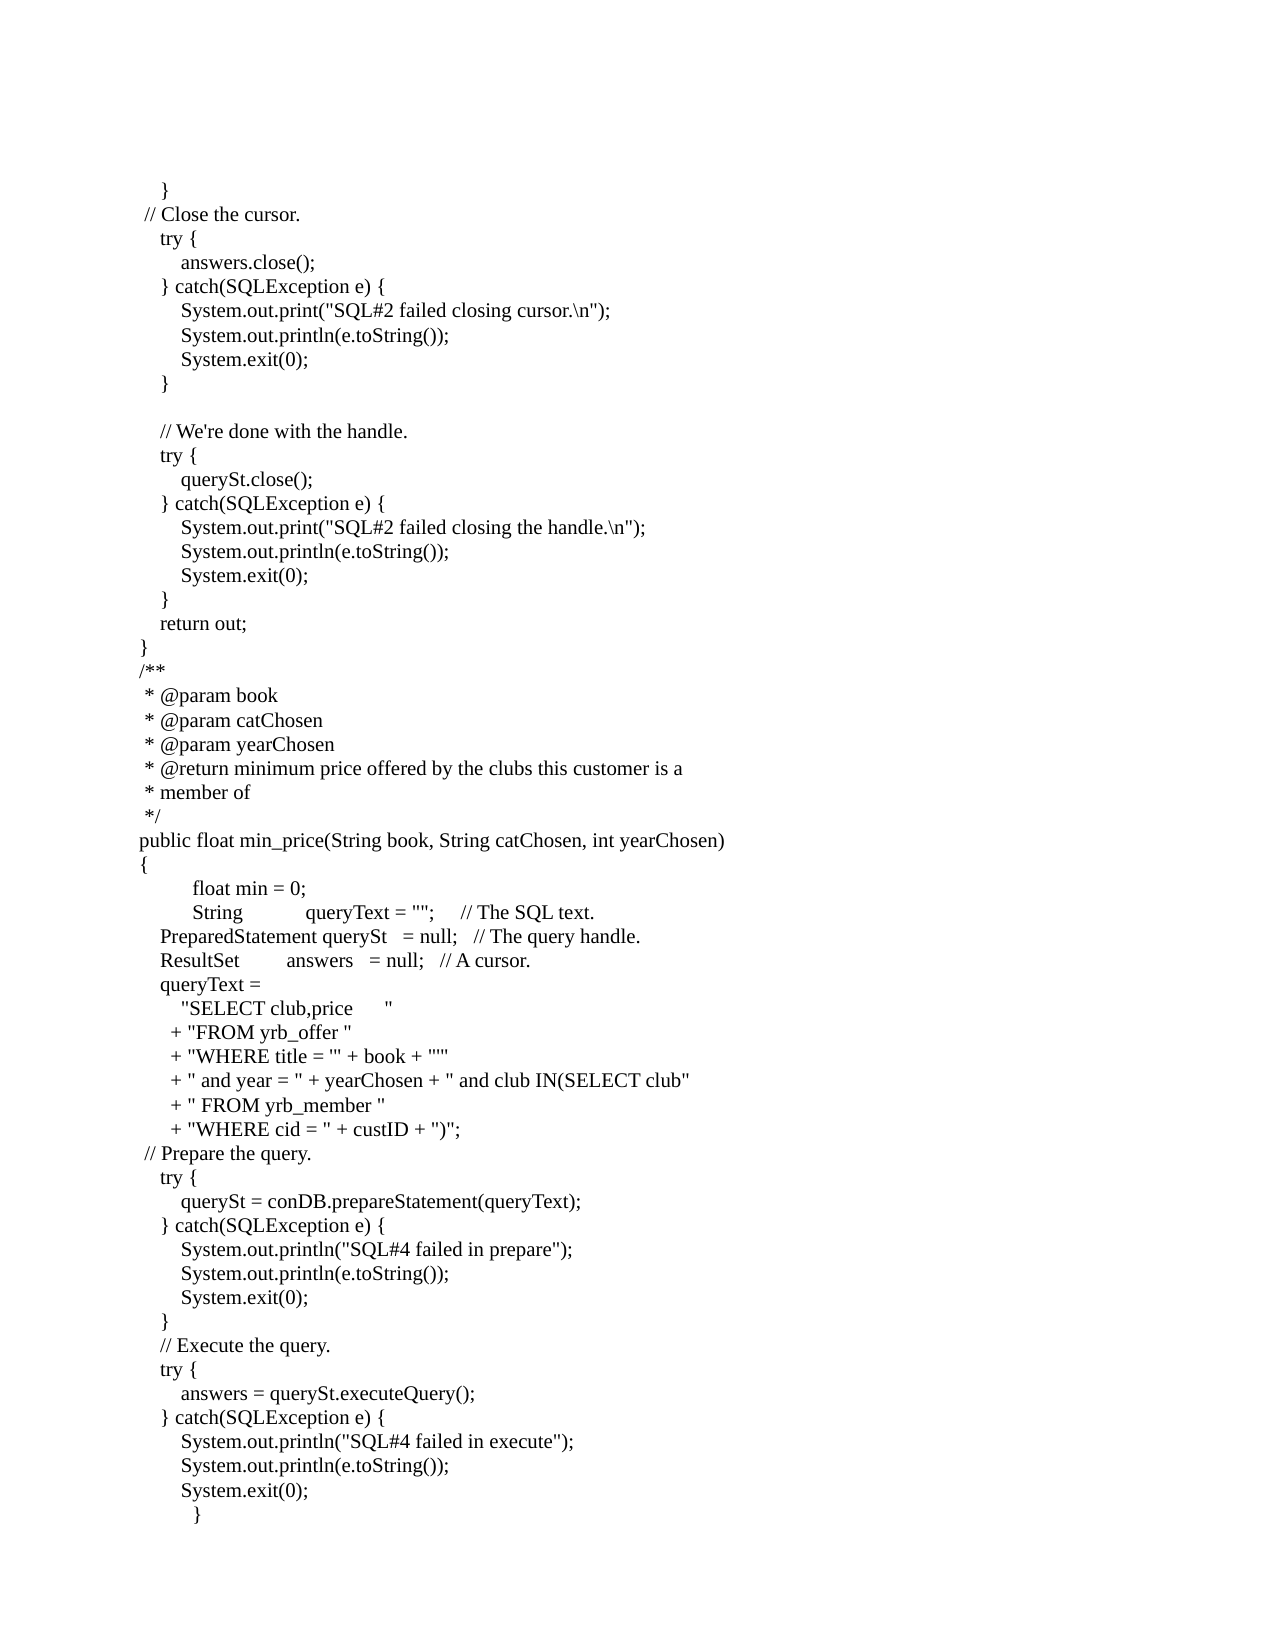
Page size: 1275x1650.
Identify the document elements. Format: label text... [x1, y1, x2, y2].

text System.out.println(e.toString()); [118, 1261, 1157, 1285]
text // Close the cursor. [118, 202, 1157, 226]
text querySt.close(); [118, 467, 1157, 491]
text return out; [118, 611, 1157, 635]
text public float min_price(String book, String catChosen, int yearChosen) [118, 828, 1157, 852]
text { [118, 852, 1157, 876]
text + "FROM yrb_offer " [118, 1020, 1157, 1044]
text * @param yearChosen [118, 732, 1157, 756]
text System.out.print("SQL#2 failed closing the handle.\n"); [118, 515, 1157, 539]
text * @param catChosen [118, 707, 1157, 732]
text // Execute the query. [118, 1333, 1157, 1357]
text * @return minimum price offered by the clubs this customer is a [118, 756, 1157, 780]
text } [118, 371, 1157, 395]
text + " FROM yrb_member " [118, 1092, 1157, 1117]
text System.exit(0); [118, 1477, 1157, 1502]
text + "WHERE title = '" + book + "'" [118, 1044, 1157, 1068]
text } catch(SQLException e) { [118, 274, 1157, 298]
text } [118, 178, 1157, 202]
text answers.close(); [118, 250, 1157, 274]
text System.exit(0); [118, 347, 1157, 371]
text } catch(SQLException e) { [118, 491, 1157, 515]
text float min = 0; [118, 876, 1157, 900]
text System.out.println(e.toString()); [118, 1453, 1157, 1477]
text System.out.println("SQL#4 failed in execute"); [118, 1429, 1157, 1453]
text /** [118, 659, 1157, 683]
text System.exit(0); [118, 1285, 1157, 1309]
text * member of [118, 780, 1157, 804]
text } catch(SQLException e) { [118, 1213, 1157, 1237]
text System.out.println(e.toString()); [118, 539, 1157, 563]
text } [118, 1502, 1157, 1526]
text // We're done with the handle. [118, 419, 1157, 443]
text queryText = [118, 972, 1157, 996]
text } [118, 635, 1157, 659]
text try { [118, 443, 1157, 467]
text ResultSet answers = null; // A cursor. [118, 948, 1157, 972]
text } catch(SQLException e) { [118, 1405, 1157, 1429]
text } [118, 587, 1157, 611]
text PreparedStatement querySt = null; // The query handle. [118, 924, 1157, 948]
text System.out.print("SQL#2 failed closing cursor.\n"); [118, 298, 1157, 322]
text System.out.println(e.toString()); [118, 322, 1157, 347]
text System.exit(0); [118, 563, 1157, 587]
text String queryText = ""; // The SQL text. [118, 900, 1157, 924]
text try { [118, 1357, 1157, 1381]
text + " and year = " + yearChosen + " and club IN(SELECT club" [118, 1068, 1157, 1092]
text "SELECT club,price " [118, 996, 1157, 1020]
text answers = querySt.executeQuery(); [118, 1381, 1157, 1405]
text * @param book [118, 683, 1157, 707]
text } [118, 1309, 1157, 1333]
text // Prepare the query. [118, 1141, 1157, 1165]
text querySt = conDB.prepareStatement(queryText); [118, 1189, 1157, 1213]
text */ [118, 804, 1157, 828]
text try { [118, 1165, 1157, 1189]
text + "WHERE cid = " + custID + ")"; [118, 1117, 1157, 1141]
text System.out.println("SQL#4 failed in prepare"); [118, 1237, 1157, 1261]
text try { [118, 226, 1157, 250]
